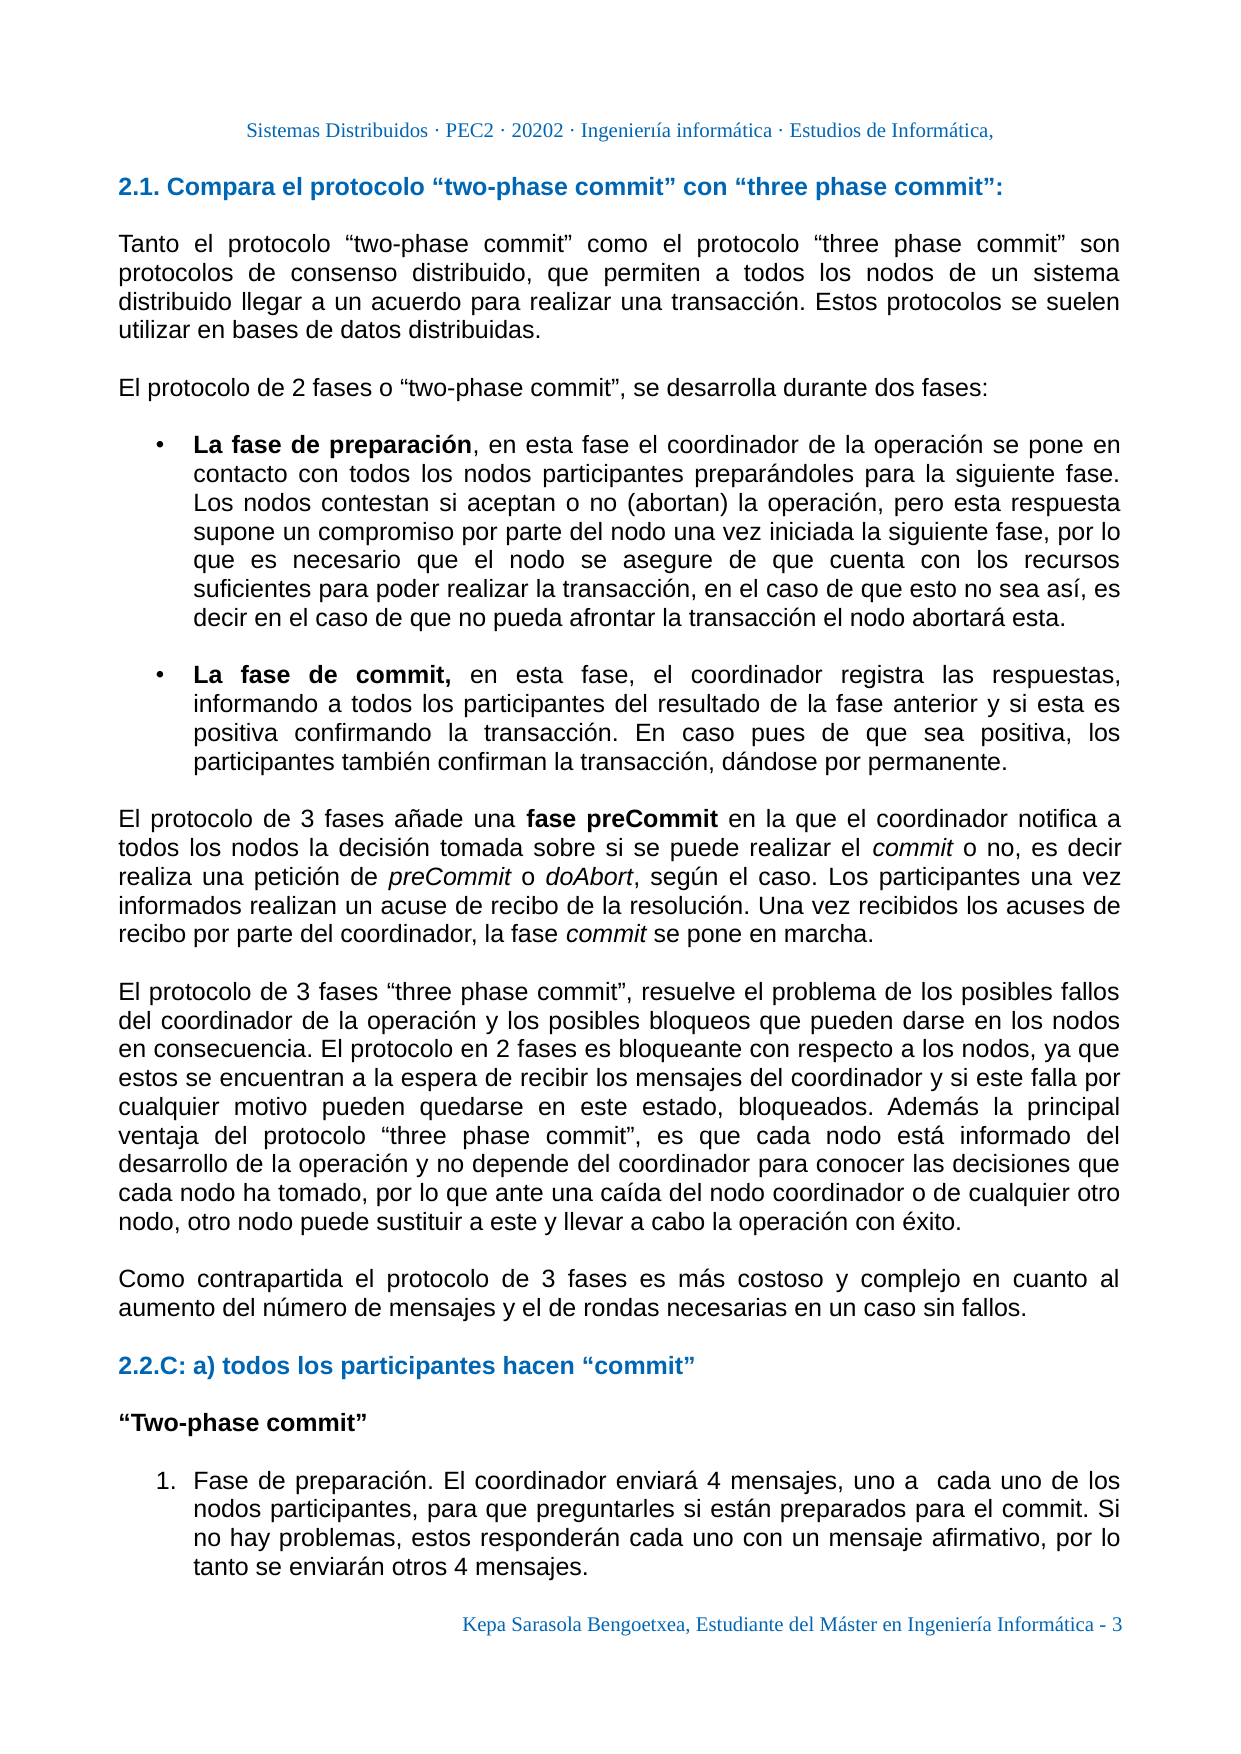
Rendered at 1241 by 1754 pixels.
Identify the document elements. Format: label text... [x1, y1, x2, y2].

list La fase de preparación, en esta fase el coordinador de la operación se pone en contacto con todos los nodos participantes preparándoles para la siguiente fase. Los nodos contestan si aceptan o no (abortan) la operación, pero esta respuesta supone un compromiso por parte del nodo una vez iniciada la siguiente fase, por lo que es necesario que el nodo se asegure de que cuenta con los recursos suficientes para poder realizar la transacción, en el caso de que esto no sea así, es decir en el caso de que no pueda afrontar la transacción el nodo abortará esta. [156, 430, 1122, 632]
list Fase de preparación. El coordinador enviará 4 mensajes, uno a cada uno de los nodos participantes, para que preguntarles si están preparados para el commit. Si no hay problemas, estos responderán cada uno con un mensaje afirmativo, por lo tanto se enviarán otros 4 mensajes. [156, 1466, 1122, 1581]
text Como contrapartida el protocolo de 3 fases es más costoso y complejo en cuanto al aumento del número de mensajes y el de rondas necesarias en un caso sin fallos. [118, 1264, 1122, 1322]
text El protocolo de 2 fases o “two-phase commit”, se desarrolla durante dos fases: [118, 373, 1122, 402]
text “Two-phase commit” [118, 1408, 1122, 1437]
text El protocolo de 3 fases añade una fase preCommit en la que el coordinador notifica a todos los nodos la decisión tomada sobre si se puede realizar el commit o no, es decir realiza una petición de preCommit o doAbort, según el caso. Los participantes una vez informados realizan un acuse de recibo de la resolución. Una vez recibidos los acuses de recibo por parte del coordinador, la fase commit se pone en marcha. [118, 804, 1122, 948]
text 2.2.C: a) todos los participantes hacen “commit” [118, 1351, 1122, 1379]
text 2.1. Compara el protocolo “two-phase commit” con “three phase commit”: [118, 172, 1122, 200]
list La fase de commit, en esta fase, el coordinador registra las respuestas, informando a todos los participantes del resultado de la fase anterior y si esta es positiva confirmando la transacción. En caso pues de que sea positiva, los participantes también confirman la transacción, dándose por permanente. [156, 661, 1122, 776]
text Tanto el protocolo “two-phase commit” como el protocolo “three phase commit” son protocolos de consenso distribuido, que permiten a todos los nodos de un sistema distribuido llegar a un acuerdo para realizar una transacción. Estos protocolos se suelen utilizar en bases de datos distribuidas. [118, 229, 1122, 344]
text El protocolo de 3 fases “three phase commit”, resuelve el problema de los posibles fallos del coordinador de la operación y los posibles bloqueos que pueden darse en los nodos en consecuencia. El protocolo en 2 fases es bloqueante con respecto a los nodos, ya que estos se encuentran a la espera de recibir los mensajes del coordinador y si este falla por cualquier motivo pueden quedarse en este estado, bloqueados. Además la principal ventaja del protocolo “three phase commit”, es que cada nodo está informado del desarrollo de la operación y no depende del coordinador para conocer las decisiones que cada nodo ha tomado, por lo que ante una caída del nodo coordinador o de cualquier otro nodo, otro nodo puede sustituir a este y llevar a cabo la operación con éxito. [118, 977, 1122, 1236]
